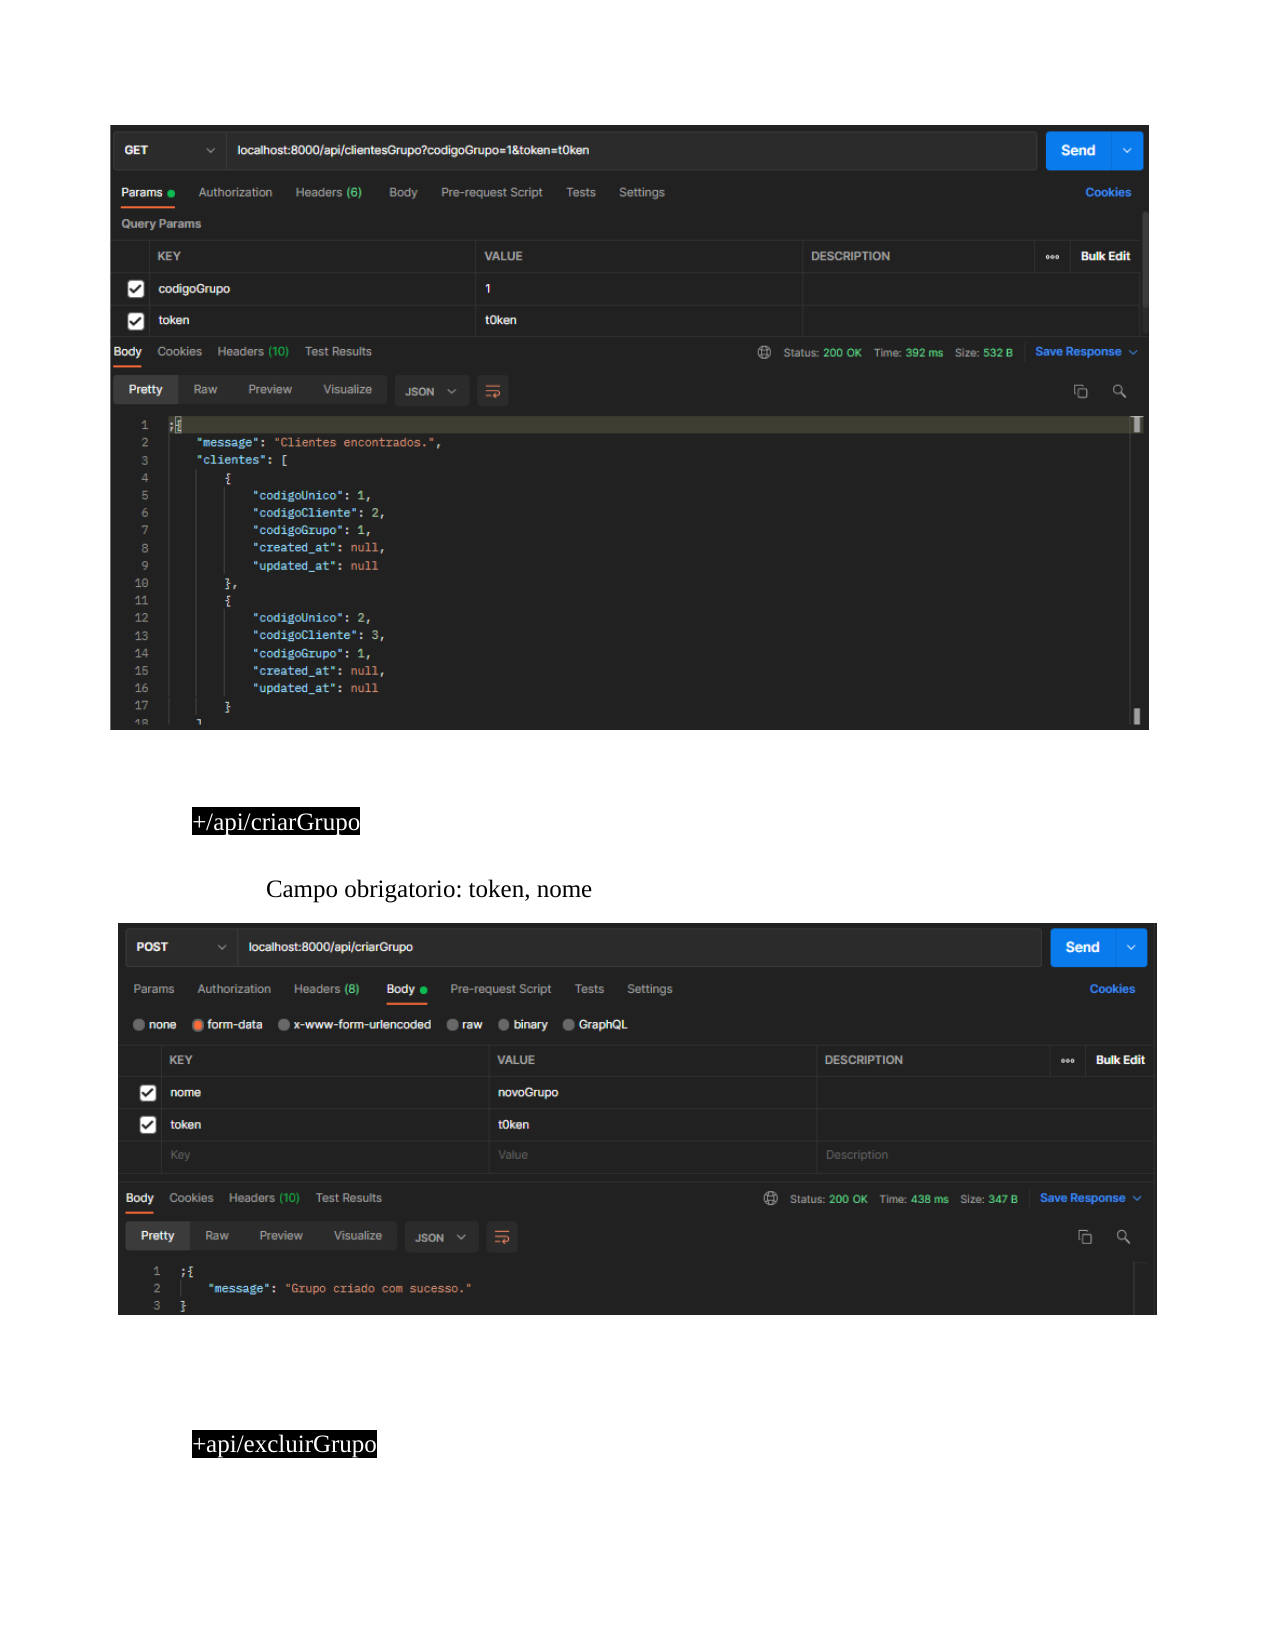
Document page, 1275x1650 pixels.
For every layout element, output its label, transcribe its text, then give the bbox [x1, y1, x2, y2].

text +/api/criarGrupo [118, 807, 1157, 835]
text +api/excluirGrupo [118, 1429, 1157, 1458]
picture [110, 125, 1149, 730]
picture [118, 923, 1157, 1315]
text Campo obrigatorio: token, nome [118, 874, 1157, 902]
